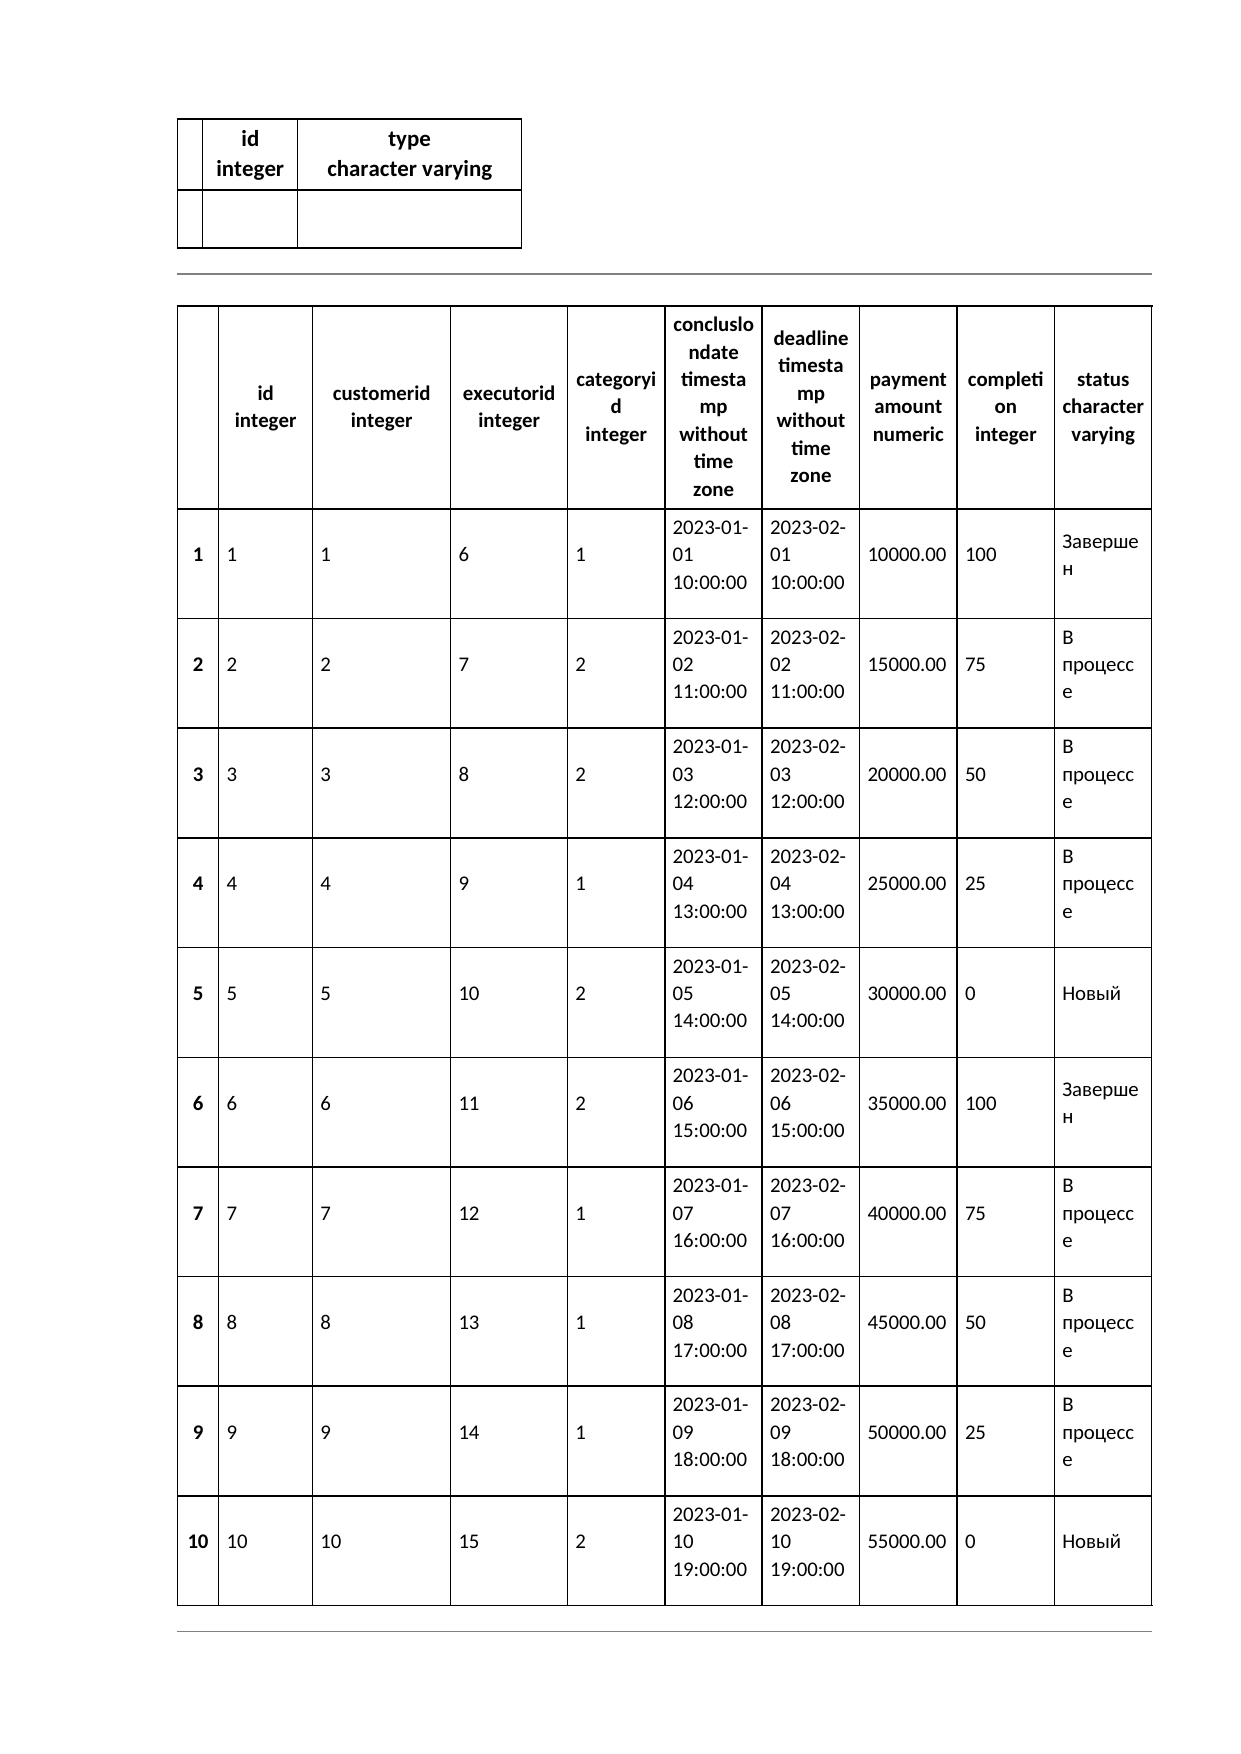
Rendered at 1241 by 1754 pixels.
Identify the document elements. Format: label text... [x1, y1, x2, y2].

table_cell 2 [568, 948, 664, 1056]
table_cell 3 [178, 729, 218, 837]
table_cell 50 [958, 1277, 1054, 1385]
table_cell 11 [451, 1058, 567, 1166]
table_cell 1 [568, 1168, 664, 1276]
table_cell 10000.00 [860, 510, 956, 618]
table_cell 3 [313, 729, 450, 837]
table_header [178, 120, 202, 189]
table_cell 2023-02-03 12:00:00 [763, 729, 859, 837]
table_cell 14 [451, 1387, 567, 1495]
table_cell 13 [451, 1277, 567, 1385]
table_cell 2023-02-09 18:00:00 [763, 1387, 859, 1495]
table_cell 6 [178, 1058, 218, 1166]
table_cell 50 [958, 729, 1054, 837]
table_cell 6 [313, 1058, 450, 1166]
table_cell 25 [958, 839, 1054, 947]
table_header completion integer [958, 307, 1054, 508]
table_cell 2023-01-05 14:00:00 [666, 948, 761, 1056]
table_cell 35000.00 [860, 1058, 956, 1166]
table_cell 25000.00 [860, 839, 956, 947]
table_cell 9 [451, 839, 567, 947]
table_cell В процессе [1055, 1168, 1151, 1276]
table_cell 2023-01-07 16:00:00 [666, 1168, 761, 1276]
table_cell 2 [219, 619, 312, 727]
table_cell Завершен [1055, 510, 1151, 618]
table_cell 5 [178, 948, 218, 1056]
table_header deadline timestamp without time zone [763, 307, 859, 508]
table_cell 5 [219, 948, 312, 1056]
table_cell 9 [219, 1387, 312, 1495]
table_cell 8 [178, 1277, 218, 1385]
table_cell 9 [178, 1387, 218, 1495]
table_cell 1 [568, 839, 664, 947]
table_cell 2 [568, 1058, 664, 1166]
table_cell В процессе [1055, 839, 1151, 947]
table_cell 4 [313, 839, 450, 947]
table_cell 2 [178, 619, 218, 727]
table_cell [298, 191, 521, 247]
table_cell 2023-02-01 10:00:00 [763, 510, 859, 618]
table_cell 2 [568, 619, 664, 727]
table_cell 20000.00 [860, 729, 956, 837]
table_cell 2023-01-01 10:00:00 [666, 510, 761, 618]
table_cell 15 [451, 1497, 567, 1605]
table_cell 2023-01-04 13:00:00 [666, 839, 761, 947]
table_cell 2 [568, 729, 664, 837]
table_cell 10 [313, 1497, 450, 1605]
table_cell 8 [451, 729, 567, 837]
table_cell 2023-01-08 17:00:00 [666, 1277, 761, 1385]
table_cell 12 [451, 1168, 567, 1276]
table_cell 6 [451, 510, 567, 618]
table_cell 2023-02-08 17:00:00 [763, 1277, 859, 1385]
table_cell 6 [219, 1058, 312, 1166]
table_cell 0 [958, 1497, 1054, 1605]
table_cell 10 [178, 1497, 218, 1605]
table_cell 1 [219, 510, 312, 618]
table_header id integer [219, 307, 312, 508]
table_cell 100 [958, 1058, 1054, 1166]
table_header status character varying [1055, 307, 1151, 508]
table_cell 2023-01-03 12:00:00 [666, 729, 761, 837]
table_cell 2 [313, 619, 450, 727]
table_cell 2023-02-02 11:00:00 [763, 619, 859, 727]
table_cell 7 [219, 1168, 312, 1276]
table_cell 55000.00 [860, 1497, 956, 1605]
table_header paymentamount numeric [860, 307, 956, 508]
table_cell 2023-01-10 19:00:00 [666, 1497, 761, 1605]
table_cell 50000.00 [860, 1387, 956, 1495]
table_cell 2 [568, 1497, 664, 1605]
table_cell 100 [958, 510, 1054, 618]
table_cell 40000.00 [860, 1168, 956, 1276]
table_cell 1 [568, 1387, 664, 1495]
table_cell 7 [313, 1168, 450, 1276]
table_cell 7 [451, 619, 567, 727]
table_cell Завершен [1055, 1058, 1151, 1166]
table_cell 4 [219, 839, 312, 947]
table_header customerid integer [313, 307, 450, 508]
table_cell 1 [313, 510, 450, 618]
table_cell 2023-02-10 19:00:00 [763, 1497, 859, 1605]
table_cell 75 [958, 1168, 1054, 1276]
table_cell 45000.00 [860, 1277, 956, 1385]
table_cell 2023-02-06 15:00:00 [763, 1058, 859, 1166]
table_cell 8 [313, 1277, 450, 1385]
table_cell 2023-02-07 16:00:00 [763, 1168, 859, 1276]
table_cell 25 [958, 1387, 1054, 1495]
table_cell 15000.00 [860, 619, 956, 727]
table_cell 7 [178, 1168, 218, 1276]
table_cell 2023-02-05 14:00:00 [763, 948, 859, 1056]
table_cell 30000.00 [860, 948, 956, 1056]
table_cell 10 [451, 948, 567, 1056]
table_cell 3 [219, 729, 312, 837]
table_cell В процессе [1055, 1387, 1151, 1495]
table_cell 5 [313, 948, 450, 1056]
table_header categoryid integer [568, 307, 664, 508]
table_cell [178, 191, 202, 247]
table_cell 75 [958, 619, 1054, 727]
table_cell 2023-01-02 11:00:00 [666, 619, 761, 727]
table_cell 0 [958, 948, 1054, 1056]
table_cell В процессе [1055, 1277, 1151, 1385]
table_cell 4 [178, 839, 218, 947]
table_cell [203, 191, 297, 247]
table_header concluslondate timestamp without time zone [666, 307, 761, 508]
table_cell В процессе [1055, 619, 1151, 727]
table_cell 8 [219, 1277, 312, 1385]
table_header id integer [203, 120, 297, 189]
table_cell В процессе [1055, 729, 1151, 837]
table_cell 10 [219, 1497, 312, 1605]
table_cell 2023-01-06 15:00:00 [666, 1058, 761, 1166]
table_cell Новый [1055, 1497, 1151, 1605]
table_cell 2023-02-04 13:00:00 [763, 839, 859, 947]
table_cell 2023-01-09 18:00:00 [666, 1387, 761, 1495]
table_header executorid integer [451, 307, 567, 508]
table_header type character varying [298, 120, 521, 189]
table_cell Новый [1055, 948, 1151, 1056]
table_cell 9 [313, 1387, 450, 1495]
table_header [178, 307, 218, 508]
table_cell 1 [568, 510, 664, 618]
table_cell 1 [178, 510, 218, 618]
table_cell 1 [568, 1277, 664, 1385]
